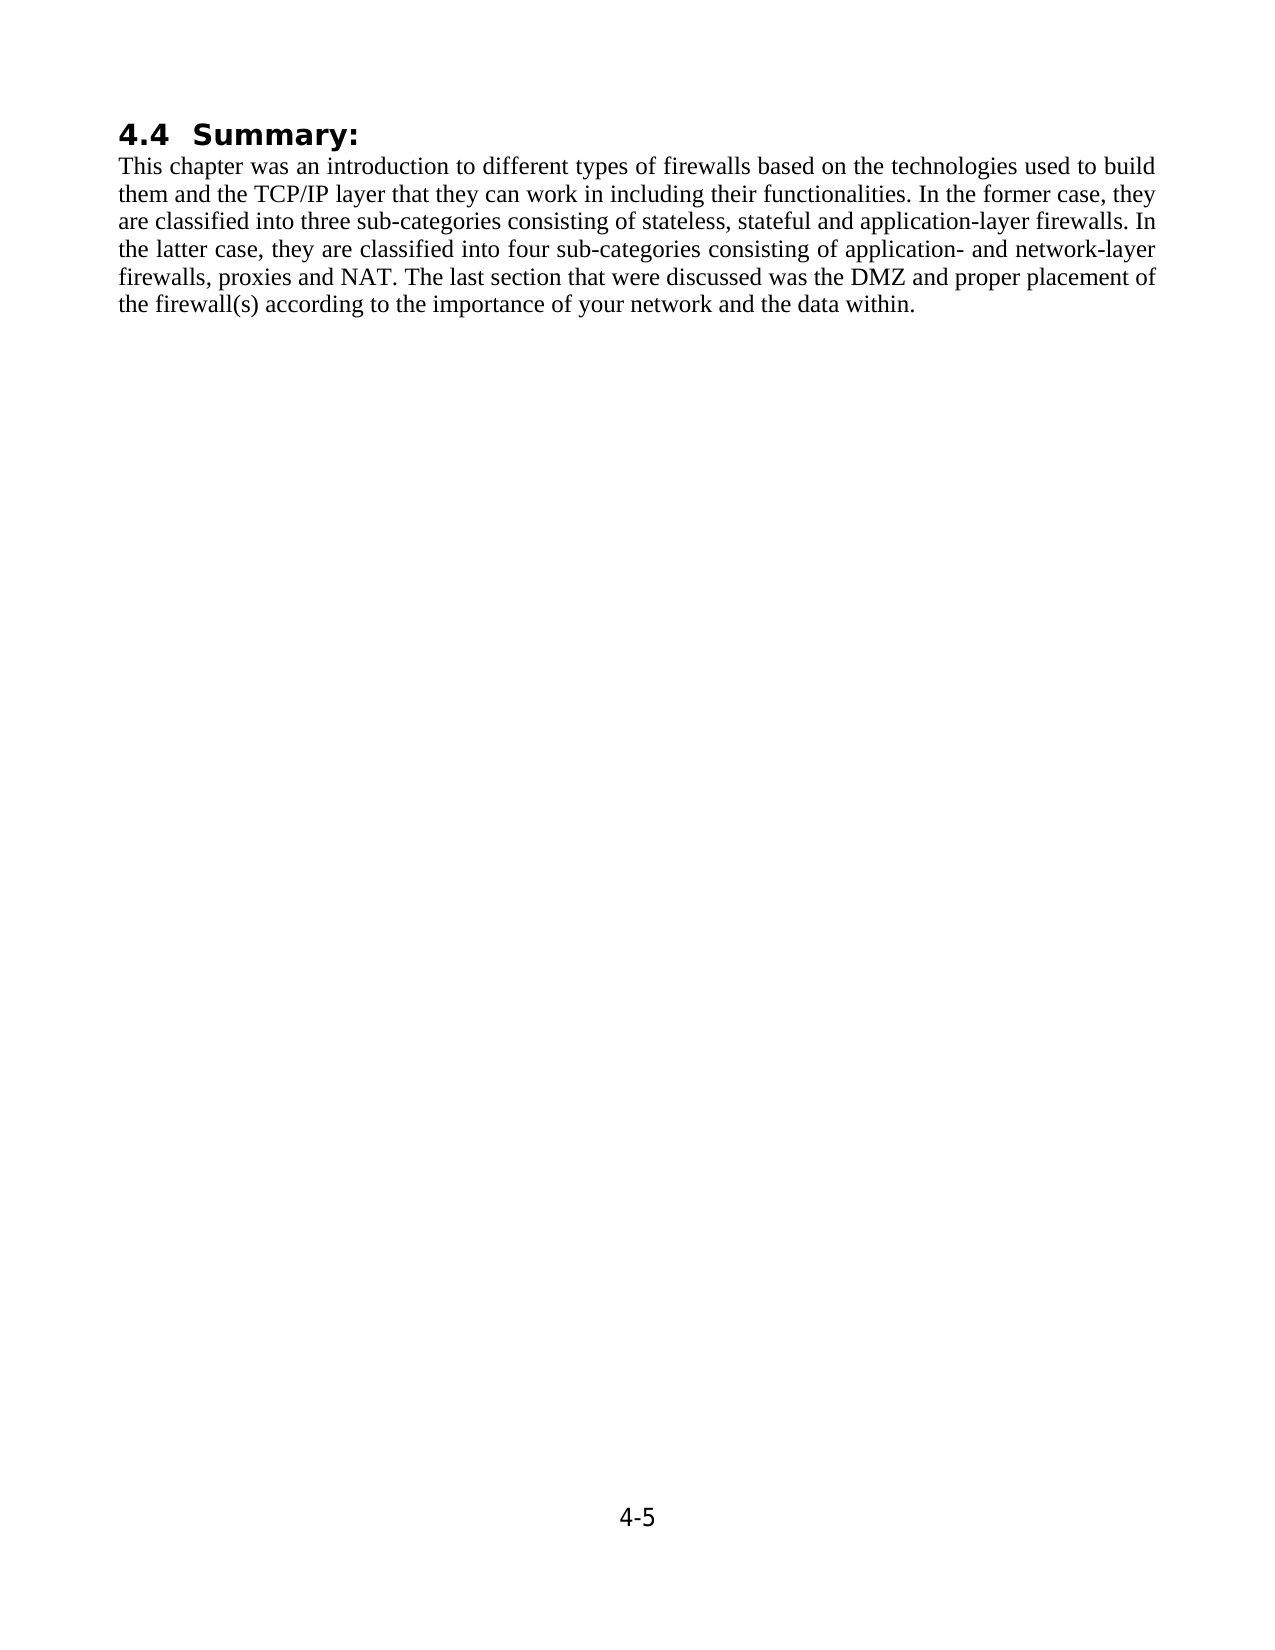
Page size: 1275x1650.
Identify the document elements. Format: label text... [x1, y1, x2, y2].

text 4.4 Summary: [118, 118, 1157, 152]
text This chapter was an introduction to different types of firewalls based on the technologies used to build them and the TCP/IP layer that they can work in including their functionalities. In the former case, they are classified into three sub-categories consisting of stateless, stateful and application-layer firewalls. In the latter case, they are classified into four sub-categories consisting of application- and network-layer firewalls, proxies and NAT. The last section that were discussed was the DMZ and proper placement of the firewall(s) according to the importance of your network and the data within. [118, 152, 1157, 318]
